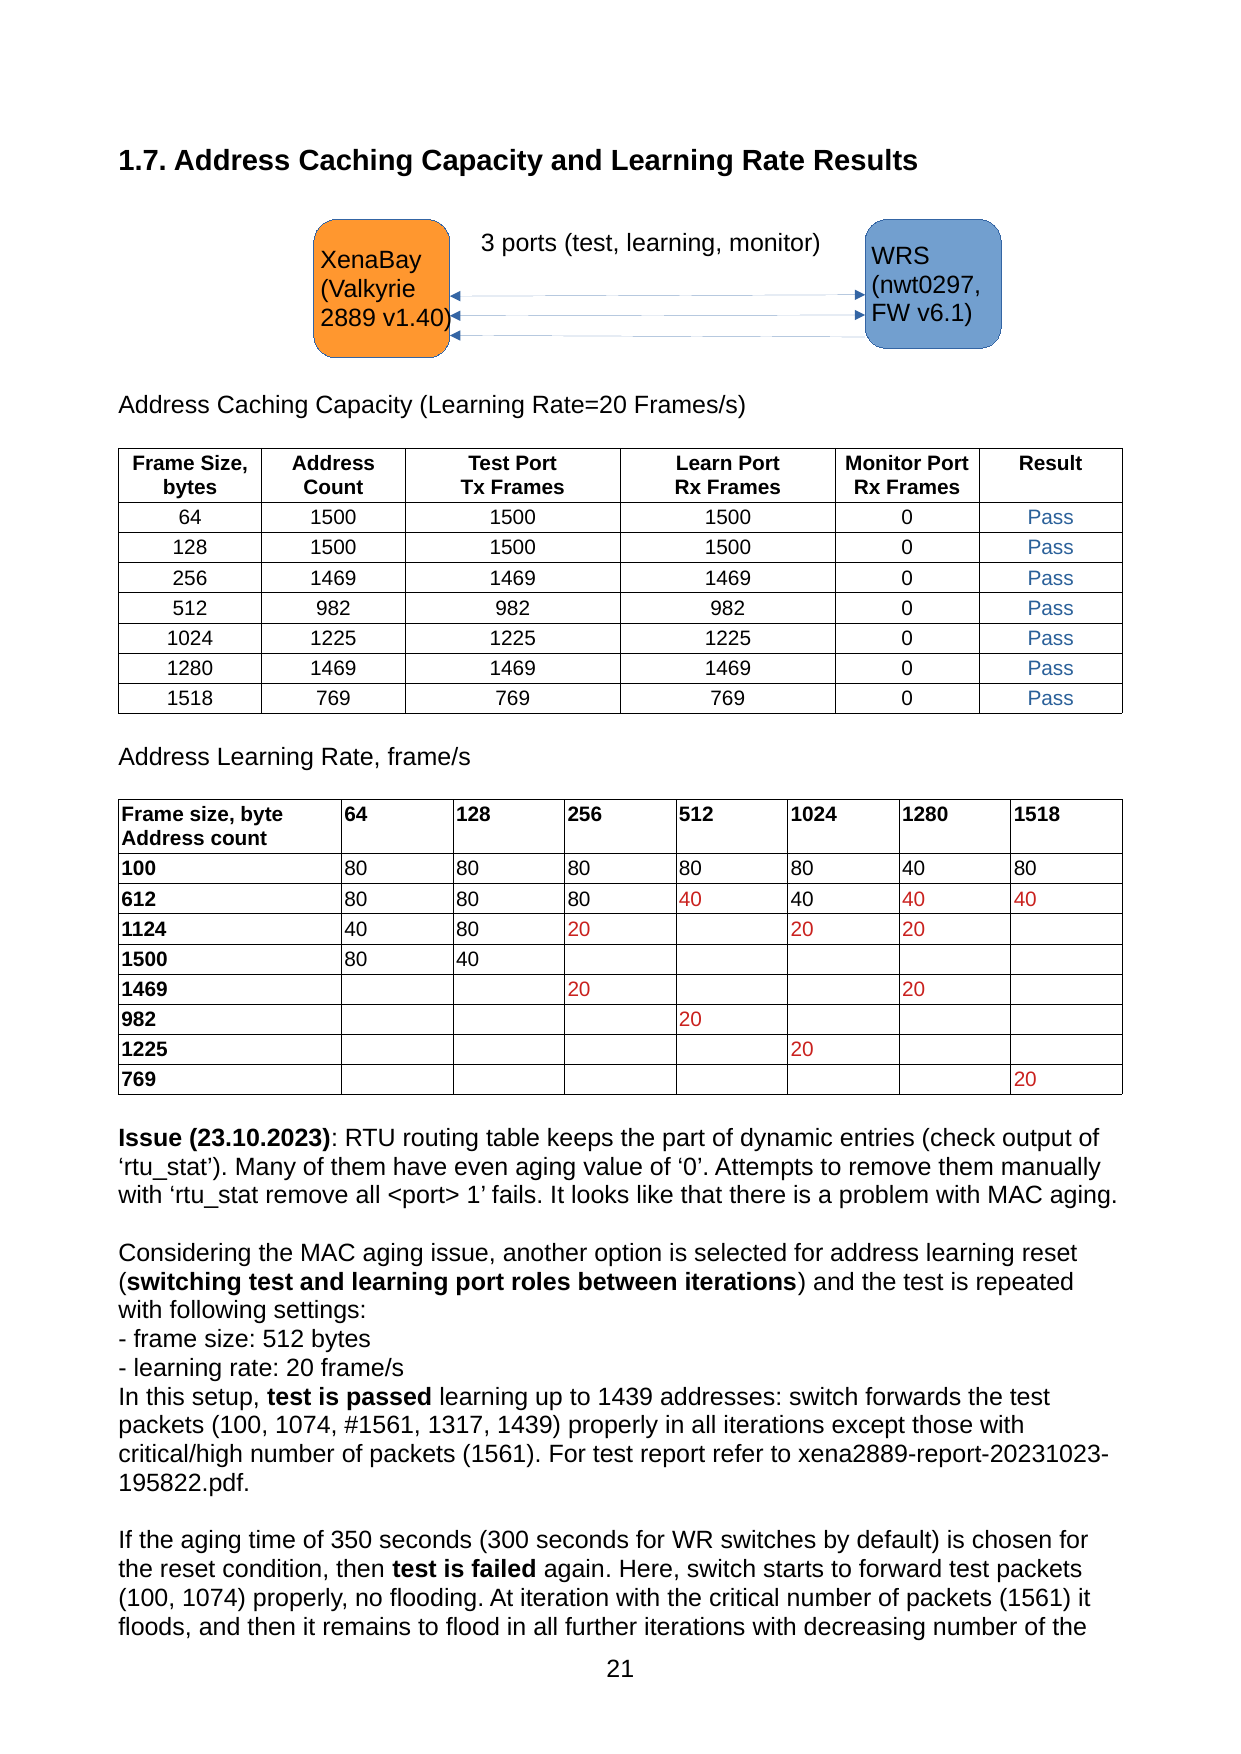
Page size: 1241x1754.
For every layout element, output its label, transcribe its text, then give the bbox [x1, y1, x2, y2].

table_cell 1518 [119, 684, 261, 713]
table_cell 80 [342, 945, 453, 973]
table_cell 1500 [406, 533, 620, 562]
table_cell 0 [836, 533, 979, 562]
table_header Learn Port Rx Frames [621, 449, 835, 502]
table_cell 40 [342, 914, 453, 943]
table_cell 1469 [262, 563, 405, 592]
table_cell 1225 [406, 624, 620, 652]
table_cell 20 [565, 975, 676, 1004]
table_cell Pass [980, 503, 1122, 532]
table_cell [565, 1035, 676, 1064]
table_cell [1011, 945, 1122, 973]
table_cell 20 [900, 975, 1010, 1004]
table_cell 0 [836, 503, 979, 532]
table_cell [788, 1005, 899, 1034]
table_cell 80 [342, 884, 453, 913]
table_cell [677, 975, 787, 1004]
table_cell [677, 1035, 787, 1064]
table_cell [788, 945, 899, 973]
table_cell 982 [621, 593, 835, 622]
table_cell 769 [621, 684, 835, 713]
table_cell 80 [454, 854, 564, 883]
table_cell [788, 975, 899, 1004]
table_cell 80 [342, 854, 453, 883]
table_cell 982 [262, 593, 405, 622]
table_cell 0 [836, 684, 979, 713]
table_cell 20 [788, 1035, 899, 1064]
table_cell 40 [788, 884, 899, 913]
table_cell 1124 [119, 914, 341, 943]
table_cell 1469 [406, 563, 620, 592]
table_cell 80 [565, 884, 676, 913]
table_cell 20 [900, 914, 1010, 943]
table_cell Pass [980, 684, 1122, 713]
table_cell 20 [1011, 1065, 1122, 1094]
table_cell [342, 1065, 453, 1094]
table_cell 1500 [406, 503, 620, 532]
table_cell 1469 [119, 975, 341, 1004]
table_cell 128 [119, 533, 261, 562]
text - learning rate: 20 frame/s [118, 1353, 1122, 1382]
table_cell 80 [565, 854, 676, 883]
text If the aging time of 350 seconds (300 seconds for WR switches by default) is chosen for the reset condition, then test is failed again. Here, switch starts to forward test packets (100, 1074) properly, no flooding. At iteration with the critical number of packets (1561) it floods, and then it remains to flood in all further iterations with decreasing number of the [118, 1525, 1122, 1640]
text Address Learning Rate, frame/s [118, 742, 1122, 770]
table_cell [454, 1005, 564, 1034]
table_cell [454, 1065, 564, 1094]
table_cell 80 [677, 854, 787, 883]
table_cell [900, 1005, 1010, 1034]
text In this setup, test is passed learning up to 1439 addresses: switch forwards the test packets (100, 1074, #1561, 1317, 1439) properly in all iterations except those with critical/high number of packets (1561). For test report refer to xena2889-report-20231023-195822.pdf. [118, 1382, 1122, 1497]
table_cell Pass [980, 624, 1122, 652]
table_cell [900, 1035, 1010, 1064]
table_cell 1225 [262, 624, 405, 652]
table_cell 0 [836, 593, 979, 622]
table_cell 40 [900, 854, 1010, 883]
text Issue (23.10.2023): RTU routing table keeps the part of dynamic entries (check output of ‘rtu_stat’). Many of them have even aging value of ‘0’. Attempts to remove them manually with ‘rtu_stat remove all <port> 1’ fails. It looks like that there is a problem with MAC aging. [118, 1123, 1122, 1209]
table_cell 20 [677, 1005, 787, 1034]
table_cell 0 [836, 563, 979, 592]
table_header 512 [677, 800, 787, 853]
table_header Result [980, 449, 1122, 502]
text - frame size: 512 bytes [118, 1324, 1122, 1353]
table_cell Pass [980, 563, 1122, 592]
table_cell [1011, 1035, 1122, 1064]
table_cell 80 [1011, 854, 1122, 883]
table_cell 40 [1011, 884, 1122, 913]
text Address Caching Capacity (Learning Rate=20 Frames/s) [118, 390, 1122, 419]
table_cell [565, 1005, 676, 1034]
text Considering the MAC aging issue, another option is selected for address learning reset (switching test and learning port roles between iterations) and the test is repeated with following settings: [118, 1238, 1122, 1324]
table_cell [677, 914, 787, 943]
table_header 1024 [788, 800, 899, 853]
table_cell [1011, 975, 1122, 1004]
table_header Frame Size, bytes [119, 449, 261, 502]
table_cell [565, 1065, 676, 1094]
table_cell 982 [119, 1005, 341, 1034]
table_header Test Port Tx Frames [406, 449, 620, 502]
table_cell 769 [406, 684, 620, 713]
table_cell 80 [454, 914, 564, 943]
table_cell 20 [788, 914, 899, 943]
table_cell 1500 [262, 503, 405, 532]
table_cell Pass [980, 533, 1122, 562]
table_cell 80 [454, 884, 564, 913]
table_header Frame size, byte Address count [119, 800, 341, 853]
table_cell [900, 945, 1010, 973]
table_cell 0 [836, 624, 979, 652]
table_cell [677, 1065, 787, 1094]
table_cell [454, 975, 564, 1004]
table_header 64 [342, 800, 453, 853]
table_cell [900, 1065, 1010, 1094]
table_cell 1500 [621, 533, 835, 562]
table_cell 512 [119, 593, 261, 622]
table_cell 1280 [119, 654, 261, 683]
table_cell 100 [119, 854, 341, 883]
table_cell 1225 [621, 624, 835, 652]
table_header 256 [565, 800, 676, 853]
table_cell 80 [788, 854, 899, 883]
table_cell [342, 975, 453, 1004]
table_cell 40 [900, 884, 1010, 913]
table_cell [342, 1005, 453, 1034]
table_cell 1500 [621, 503, 835, 532]
table_header 128 [454, 800, 564, 853]
table_cell 612 [119, 884, 341, 913]
table_cell [342, 1035, 453, 1064]
table_cell 1500 [119, 945, 341, 973]
table_cell [788, 1065, 899, 1094]
table_cell 982 [406, 593, 620, 622]
table_header Monitor Port Rx Frames [836, 449, 979, 502]
table_cell 0 [836, 654, 979, 683]
table_cell [1011, 1005, 1122, 1034]
table_cell 769 [119, 1065, 341, 1094]
table_cell 256 [119, 563, 261, 592]
table_cell 1469 [621, 563, 835, 592]
table_cell 1024 [119, 624, 261, 652]
table_cell 1225 [119, 1035, 341, 1064]
table_cell 40 [454, 945, 564, 973]
table_cell 769 [262, 684, 405, 713]
table_cell Pass [980, 654, 1122, 683]
table_cell 40 [677, 884, 787, 913]
table_cell [454, 1035, 564, 1064]
table_cell [677, 945, 787, 973]
table_cell 64 [119, 503, 261, 532]
table_cell 1500 [262, 533, 405, 562]
subtitle 1.7. Address Caching Capacity and Learning Rate Results [118, 143, 1122, 177]
table_cell 1469 [406, 654, 620, 683]
table_header 1280 [900, 800, 1010, 853]
table_cell [565, 945, 676, 973]
table_cell 20 [565, 914, 676, 943]
table_cell 1469 [621, 654, 835, 683]
table_cell [1011, 914, 1122, 943]
table_header 1518 [1011, 800, 1122, 853]
table_header Address Count [262, 449, 405, 502]
table_cell Pass [980, 593, 1122, 622]
table_cell 1469 [262, 654, 405, 683]
